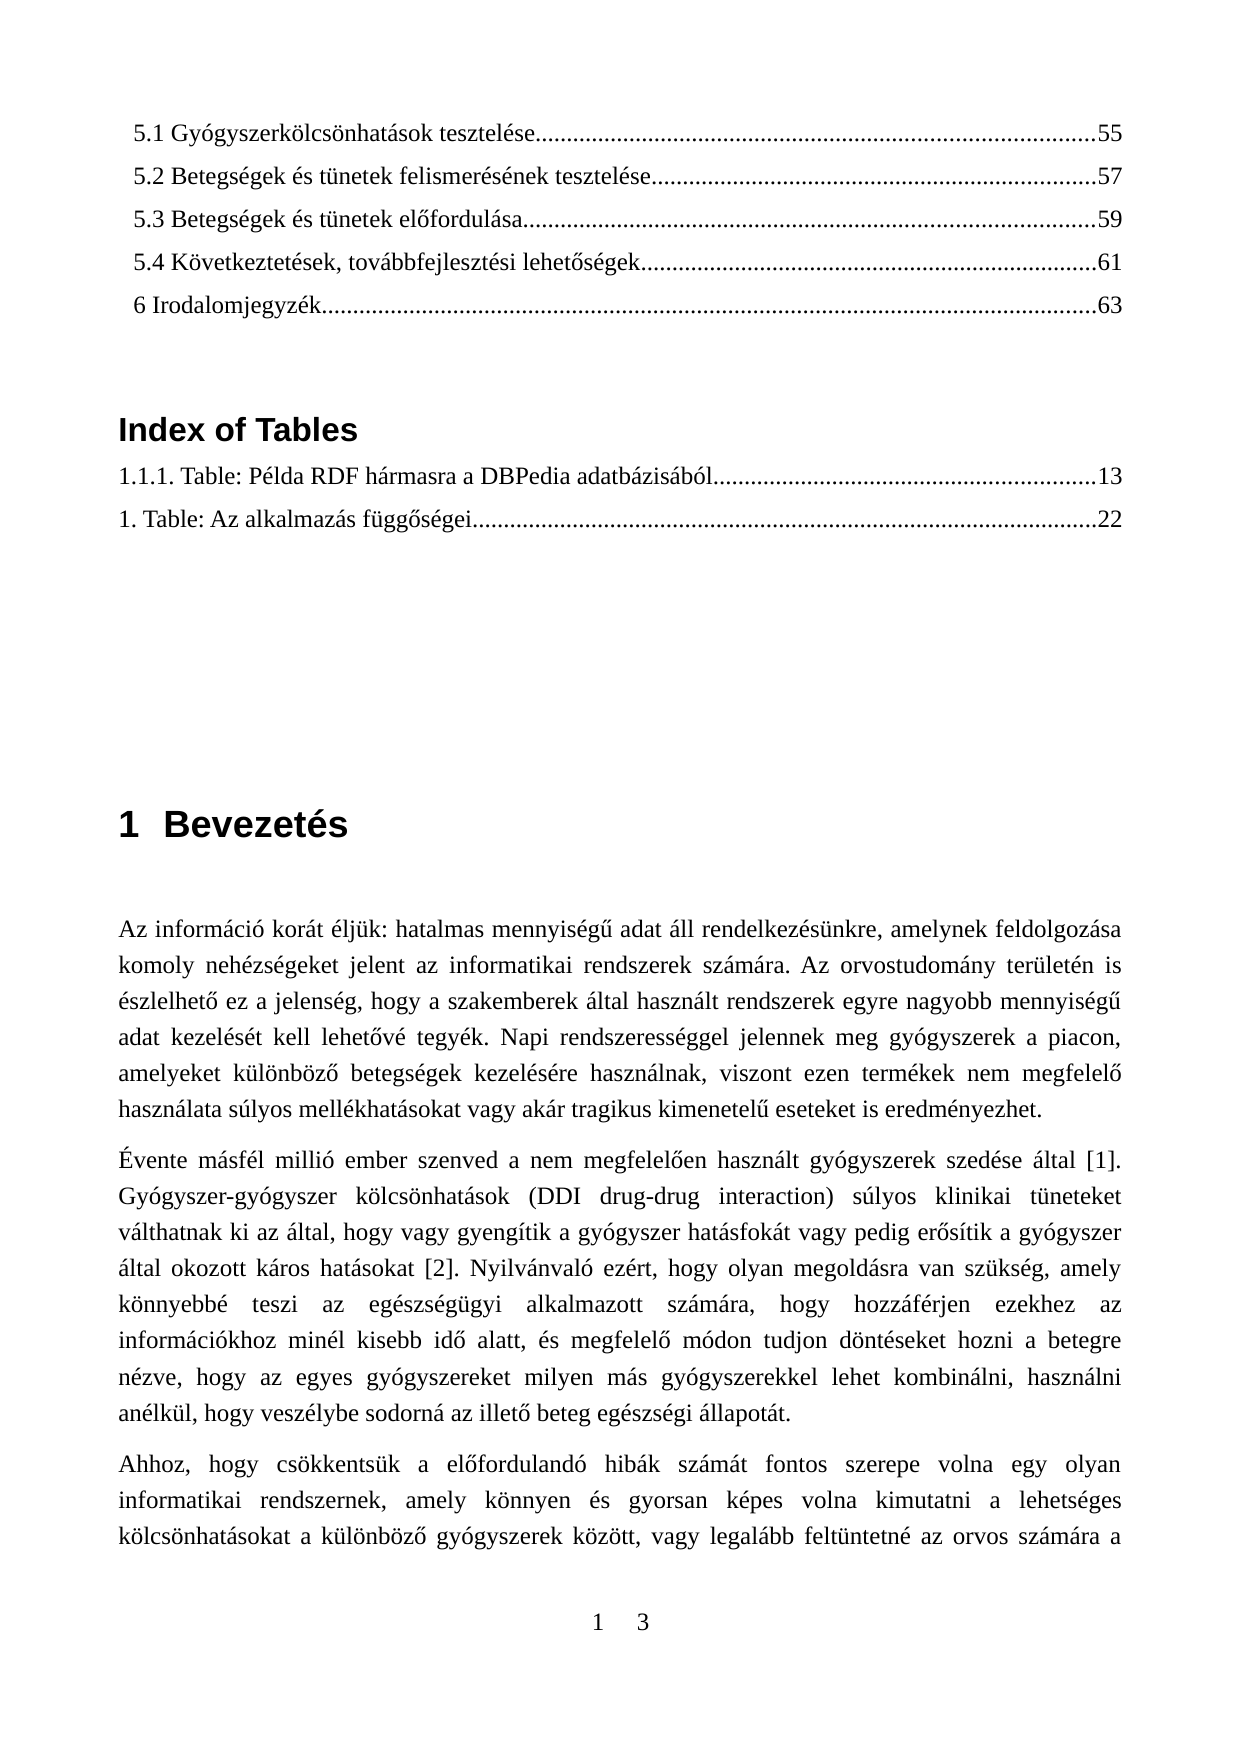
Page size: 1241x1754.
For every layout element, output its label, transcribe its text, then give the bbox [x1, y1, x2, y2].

subtitle Bevezetés [118, 802, 1122, 845]
subtitle 5.4 Következtetések, továbbfejlesztési lehetőségek 61 [133, 247, 1122, 276]
subtitle Ahhoz, hogy csökkentsük a előfordulandó hibák számát fontos szerepe volna egy olyan informatikai rendszernek, amely könnyen és gyorsan képes volna kimutatni a lehetséges kölcsönhatásokat a különböző gyógyszerek között, vagy legalább feltüntetné az orvos számára a [118, 1443, 1122, 1551]
subtitle 1. Table: Az alkalmazás függőségei 22 [118, 504, 1122, 533]
subtitle 5.2 Betegségek és tünetek felismerésének tesztelése 57 [133, 161, 1122, 190]
subtitle 5.3 Betegségek és tünetek előfordulása 59 [133, 204, 1122, 233]
subtitle Index of Tables [118, 410, 1122, 448]
subtitle Évente másfél millió ember szenved a nem megfelelően használt gyógyszerek szedése által [1]. Gyógyszer-gyógyszer kölcsönhatások (DDI drug-drug interaction) súlyos klinikai tüneteket válthatnak ki az által, hogy vagy gyengítik a gyógyszer hatásfokát vagy pedig erősítik a gyógyszer által okozott káros hatásokat [2]. Nyilvánvaló ezért, hogy olyan megoldásra van szükség, amely könnyebbé teszi az egészségügyi alkalmazott számára, hogy hozzáférjen ezekhez az információkhoz minél kisebb idő alatt, és megfelelő módon tudjon döntéseket hozni a betegre nézve, hogy az egyes gyógyszereket milyen más gyógyszerekkel lehet kombinálni, használni anélkül, hogy veszélybe sodorná az illető beteg egészségi állapotát. [118, 1140, 1122, 1428]
subtitle 1.1.1. Table: Példa RDF hármasra a DBPedia adatbázisából 13 [118, 461, 1122, 489]
subtitle 5.1 Gyógyszerkölcsönhatások tesztelése 55 [133, 118, 1122, 147]
subtitle Az információ korát éljük: hatalmas mennyiségű adat áll rendelkezésünkre, amelynek feldolgozása komoly nehézségeket jelent az informatikai rendszerek számára. Az orvostudomány területén is észlelhető ez a jelenség, hogy a szakemberek által használt rendszerek egyre nagyobb mennyiségű adat kezelését kell lehetővé tegyék. Napi rendszerességgel jelennek meg gyógyszerek a piacon, amelyeket különböző betegségek kezelésére használnak, viszont ezen termékek nem megfelelő használata súlyos mellékhatásokat vagy akár tragikus kimenetelű eseteket is eredményezhet. [118, 909, 1122, 1125]
subtitle 6 Irodalomjegyzék 63 [133, 291, 1122, 319]
